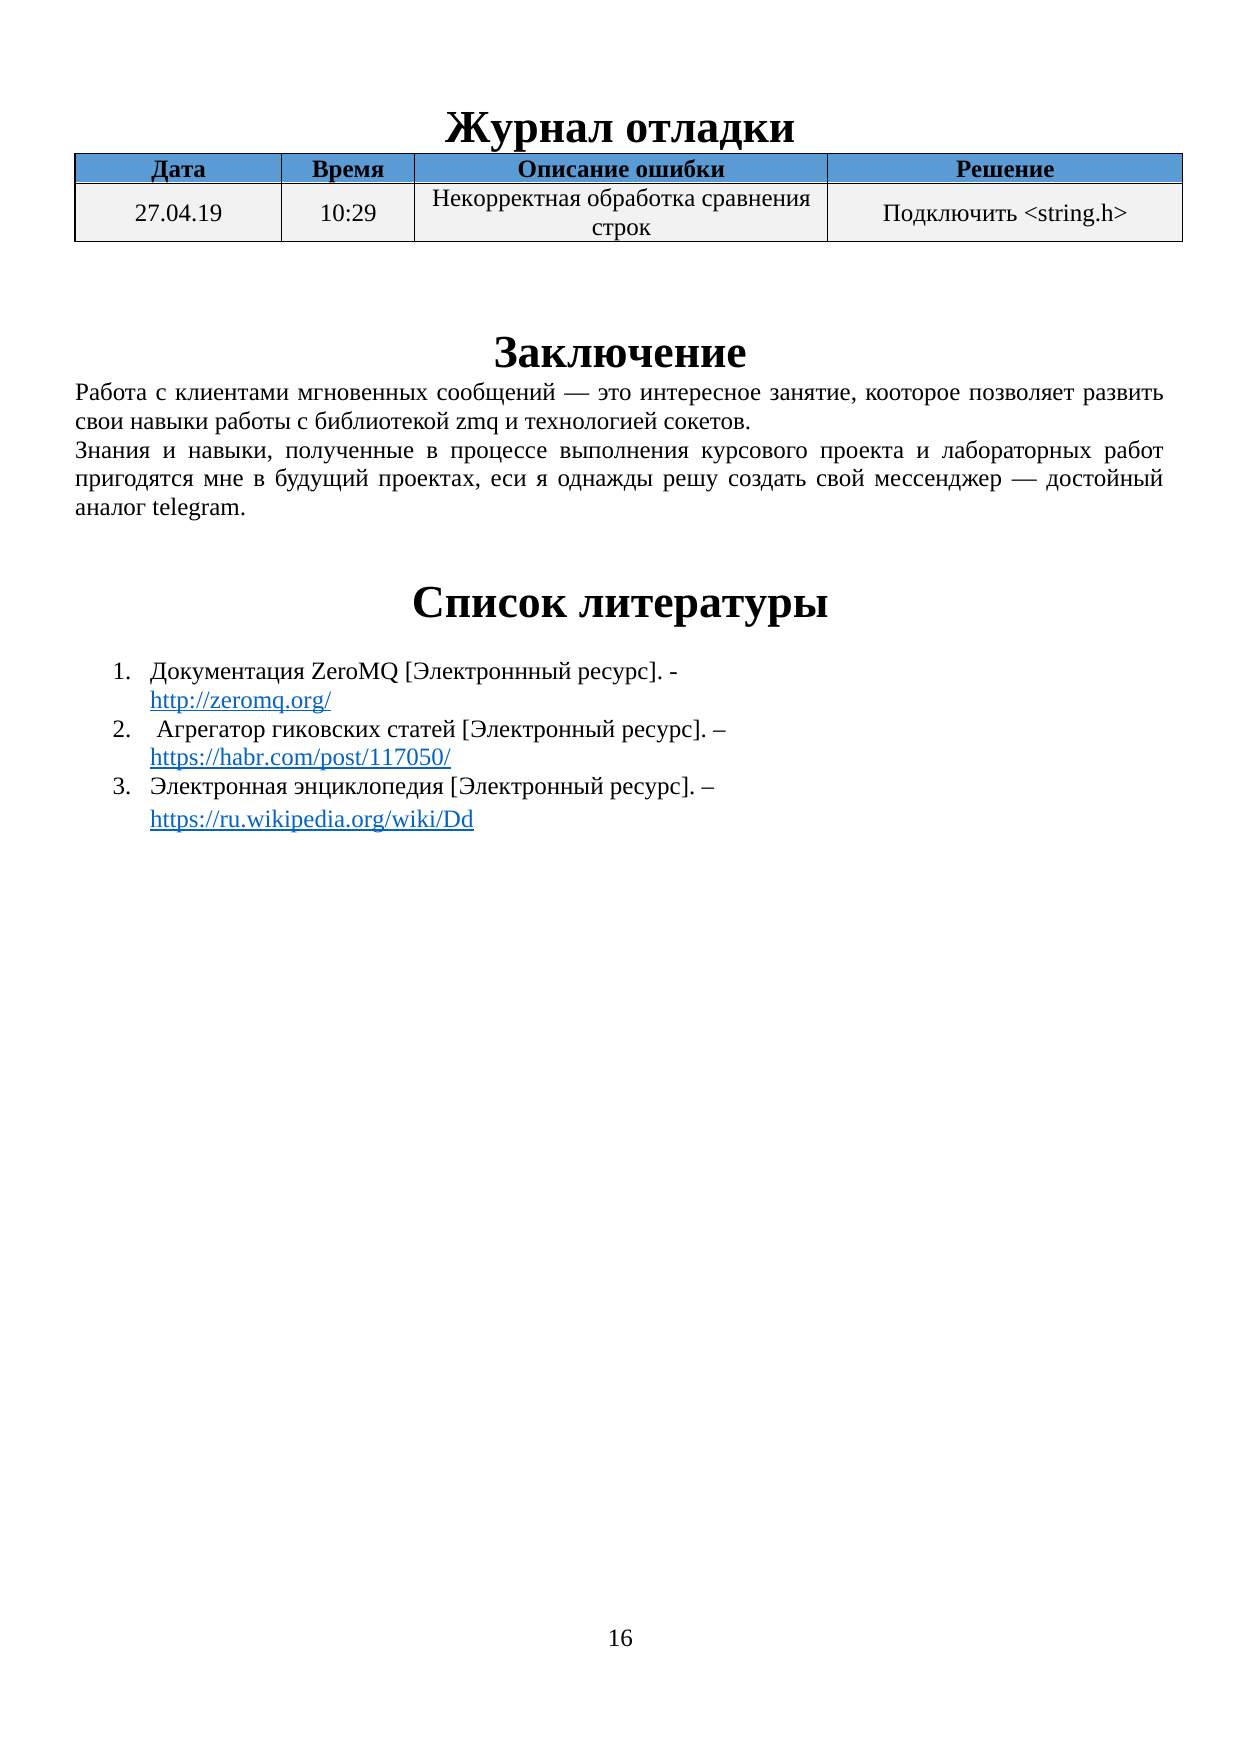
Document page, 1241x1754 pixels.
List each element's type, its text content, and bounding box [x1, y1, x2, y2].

table_header Время [282, 154, 414, 182]
text Работа с клиентами мгновенных сообщений — это интересное занятие, кооторое позволяет развить свои навыки работы с библиотекой zmq и технологией сокетов. [75, 377, 1165, 435]
list Агрегатор гиковских статей [Электронный ресурс]. – [112, 714, 1165, 742]
subtitle Заключение [75, 324, 1165, 377]
subtitle Список литературы [75, 575, 1165, 627]
table_cell 10:29 [282, 184, 414, 241]
table_header Описание ошибки [415, 154, 827, 182]
table_cell Некорректная обработка сравнения строк [415, 184, 827, 241]
list http://zeromq.org/ [112, 685, 1165, 714]
table_header Дата [76, 154, 281, 182]
list https://habr.com/post/117050/ [150, 742, 1165, 771]
list https://ru.wikipedia.org/wiki/Dd [150, 804, 1165, 833]
subtitle Журнал отладки [75, 100, 1165, 153]
table_cell Подключить <string.h> [828, 184, 1182, 241]
table_cell 27.04.19 [76, 184, 281, 241]
text Знания и навыки, полученные в процессе выполнения курсового проекта и лабораторных работ пригодятся мне в будущий проектах, еси я однажды решу создать свой мессенджер — достойный аналог telegram. [75, 435, 1165, 521]
list Документация ZeroMQ [Электроннный ресурс]. - [112, 656, 1165, 685]
list Электронная энциклопедия [Электронный ресурс]. – [112, 771, 1165, 800]
table_header Решение [828, 154, 1182, 182]
